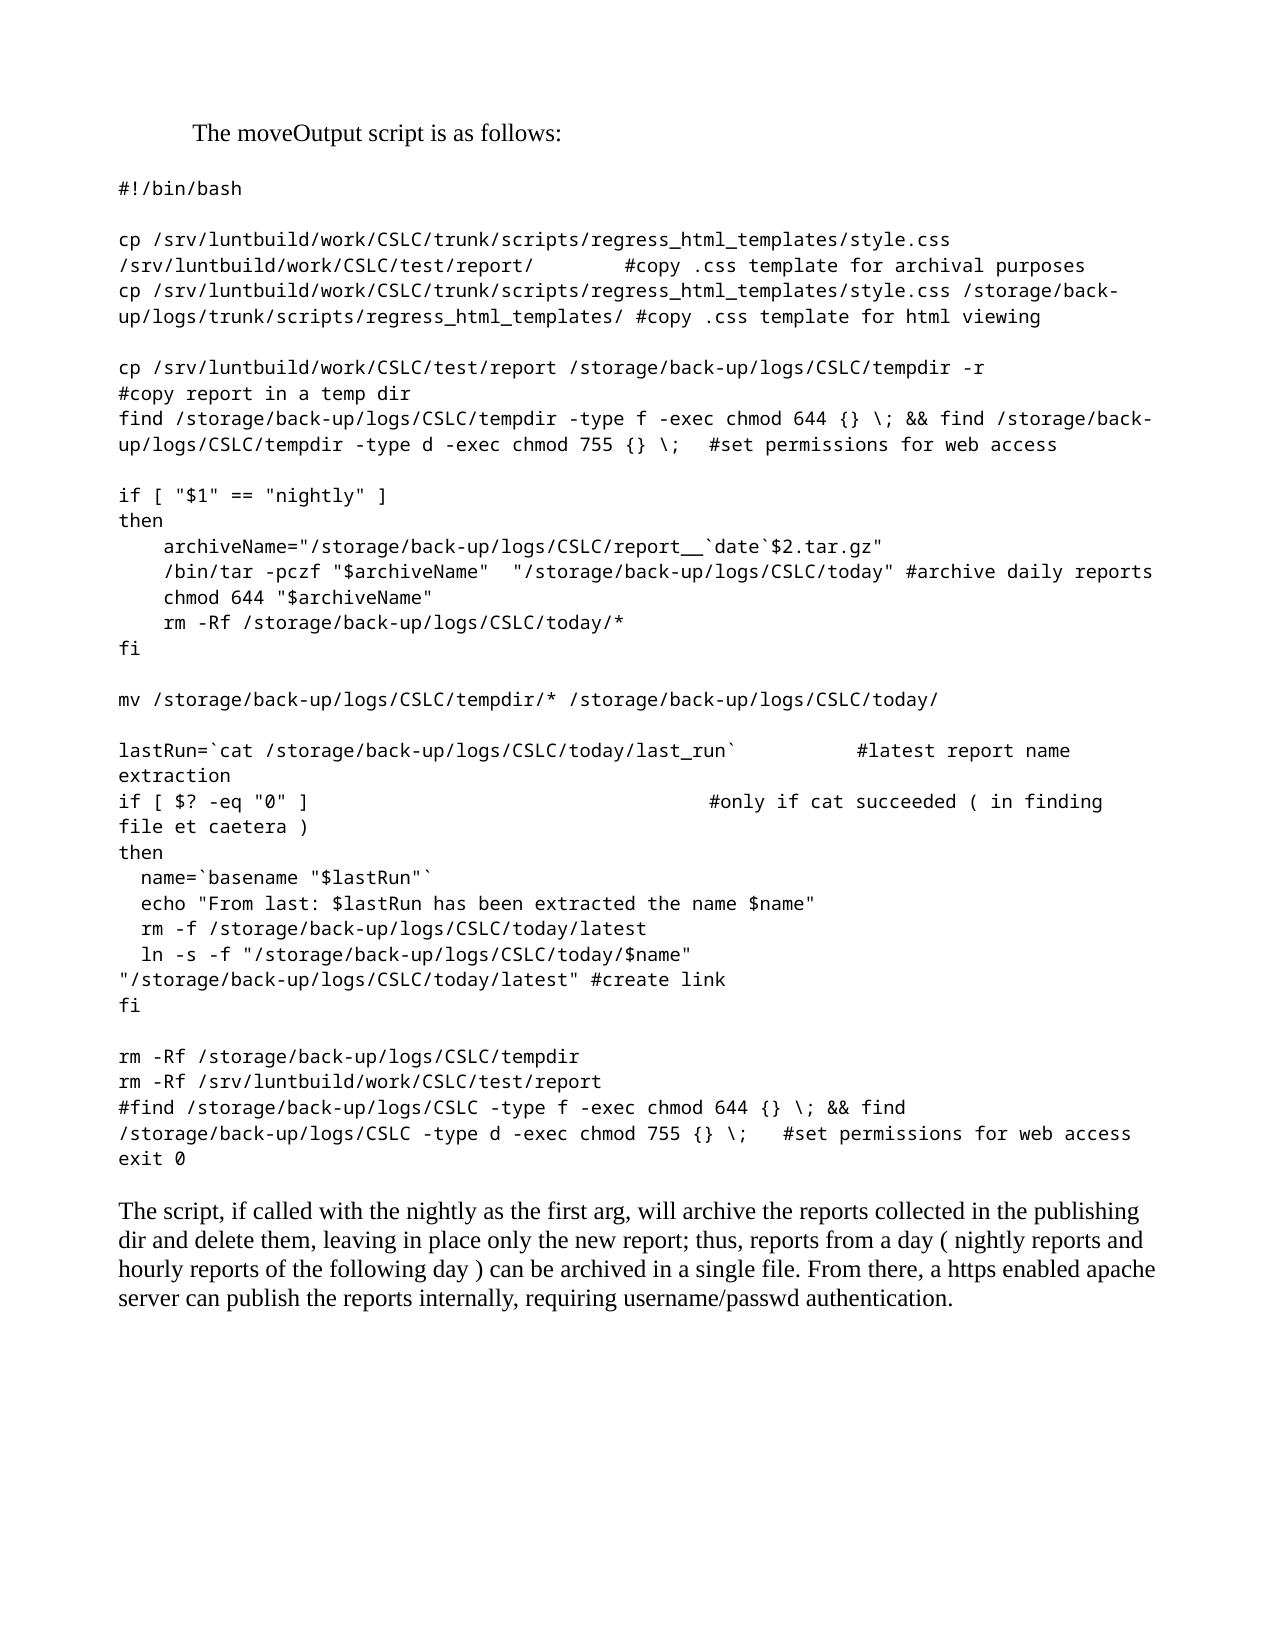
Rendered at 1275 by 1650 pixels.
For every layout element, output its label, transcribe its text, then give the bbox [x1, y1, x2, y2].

text cp /srv/luntbuild/work/CSLC/trunk/scripts/regress_html_templates/style.css /storage/back-up/logs/trunk/scripts/regress_html_templates/ #copy .css template for html viewing [118, 278, 1157, 329]
text cp /srv/luntbuild/work/CSLC/test/report /storage/back-up/logs/CSLC/tempdir -r #copy report in a temp dir [118, 354, 1157, 405]
text lastRun=`cat /storage/back-up/logs/CSLC/today/last_run` #latest report name extraction [118, 737, 1157, 788]
text #find /storage/back-up/logs/CSLC -type f -exec chmod 644 {} \; && find /storage/back-up/logs/CSLC -type d -exec chmod 755 {} \; #set permissions for web access [118, 1094, 1157, 1145]
text rm -Rf /storage/back-up/logs/CSLC/today/* [118, 609, 1157, 635]
text name=`basename "$lastRun"` [118, 865, 1157, 890]
text echo "From last: $lastRun has been extracted the name $name" [118, 890, 1157, 916]
text if [ $? -eq "0" ] #only if cat succeeded ( in finding file et caetera ) [118, 788, 1157, 839]
text cp /srv/luntbuild/work/CSLC/trunk/scripts/regress_html_templates/style.css /srv/luntbuild/work/CSLC/test/report/ #copy .css template for archival purposes [118, 227, 1157, 278]
text archiveName="/storage/back-up/logs/CSLC/report__`date`$2.tar.gz" [118, 533, 1157, 558]
text then [118, 507, 1157, 533]
text fi [118, 635, 1157, 661]
text if [ "$1" == "nightly" ] [118, 482, 1157, 507]
text mv /storage/back-up/logs/CSLC/tempdir/* /storage/back-up/logs/CSLC/today/ [118, 686, 1157, 712]
text rm -Rf /srv/luntbuild/work/CSLC/test/report [118, 1069, 1157, 1094]
text #!/bin/bash [118, 176, 1157, 201]
text /bin/tar -pczf "$archiveName" "/storage/back-up/logs/CSLC/today" #archive daily reports [118, 558, 1157, 584]
text The moveOutput script is as follows: [118, 118, 1157, 147]
text chmod 644 "$archiveName" [118, 584, 1157, 609]
text The script, if called with the nightly as the first arg, will archive the reports collected in the publishing dir and delete them, leaving in place only the new report; thus, reports from a day ( nightly reports and hourly reports of the following day ) can be archived in a single file. From there, a https enabled apache server can publish the reports internally, requiring username/passwd authentication. [118, 1196, 1157, 1311]
text fi [118, 992, 1157, 1018]
text find /storage/back-up/logs/CSLC/tempdir -type f -exec chmod 644 {} \; && find /storage/back-up/logs/CSLC/tempdir -type d -exec chmod 755 {} \; #set permissions for web access [118, 405, 1157, 456]
text exit 0 [118, 1145, 1157, 1171]
text rm -Rf /storage/back-up/logs/CSLC/tempdir [118, 1043, 1157, 1069]
text ln -s -f "/storage/back-up/logs/CSLC/today/$name" "/storage/back-up/logs/CSLC/today/latest" #create link [118, 941, 1157, 992]
text rm -f /storage/back-up/logs/CSLC/today/latest [118, 916, 1157, 941]
text then [118, 839, 1157, 865]
